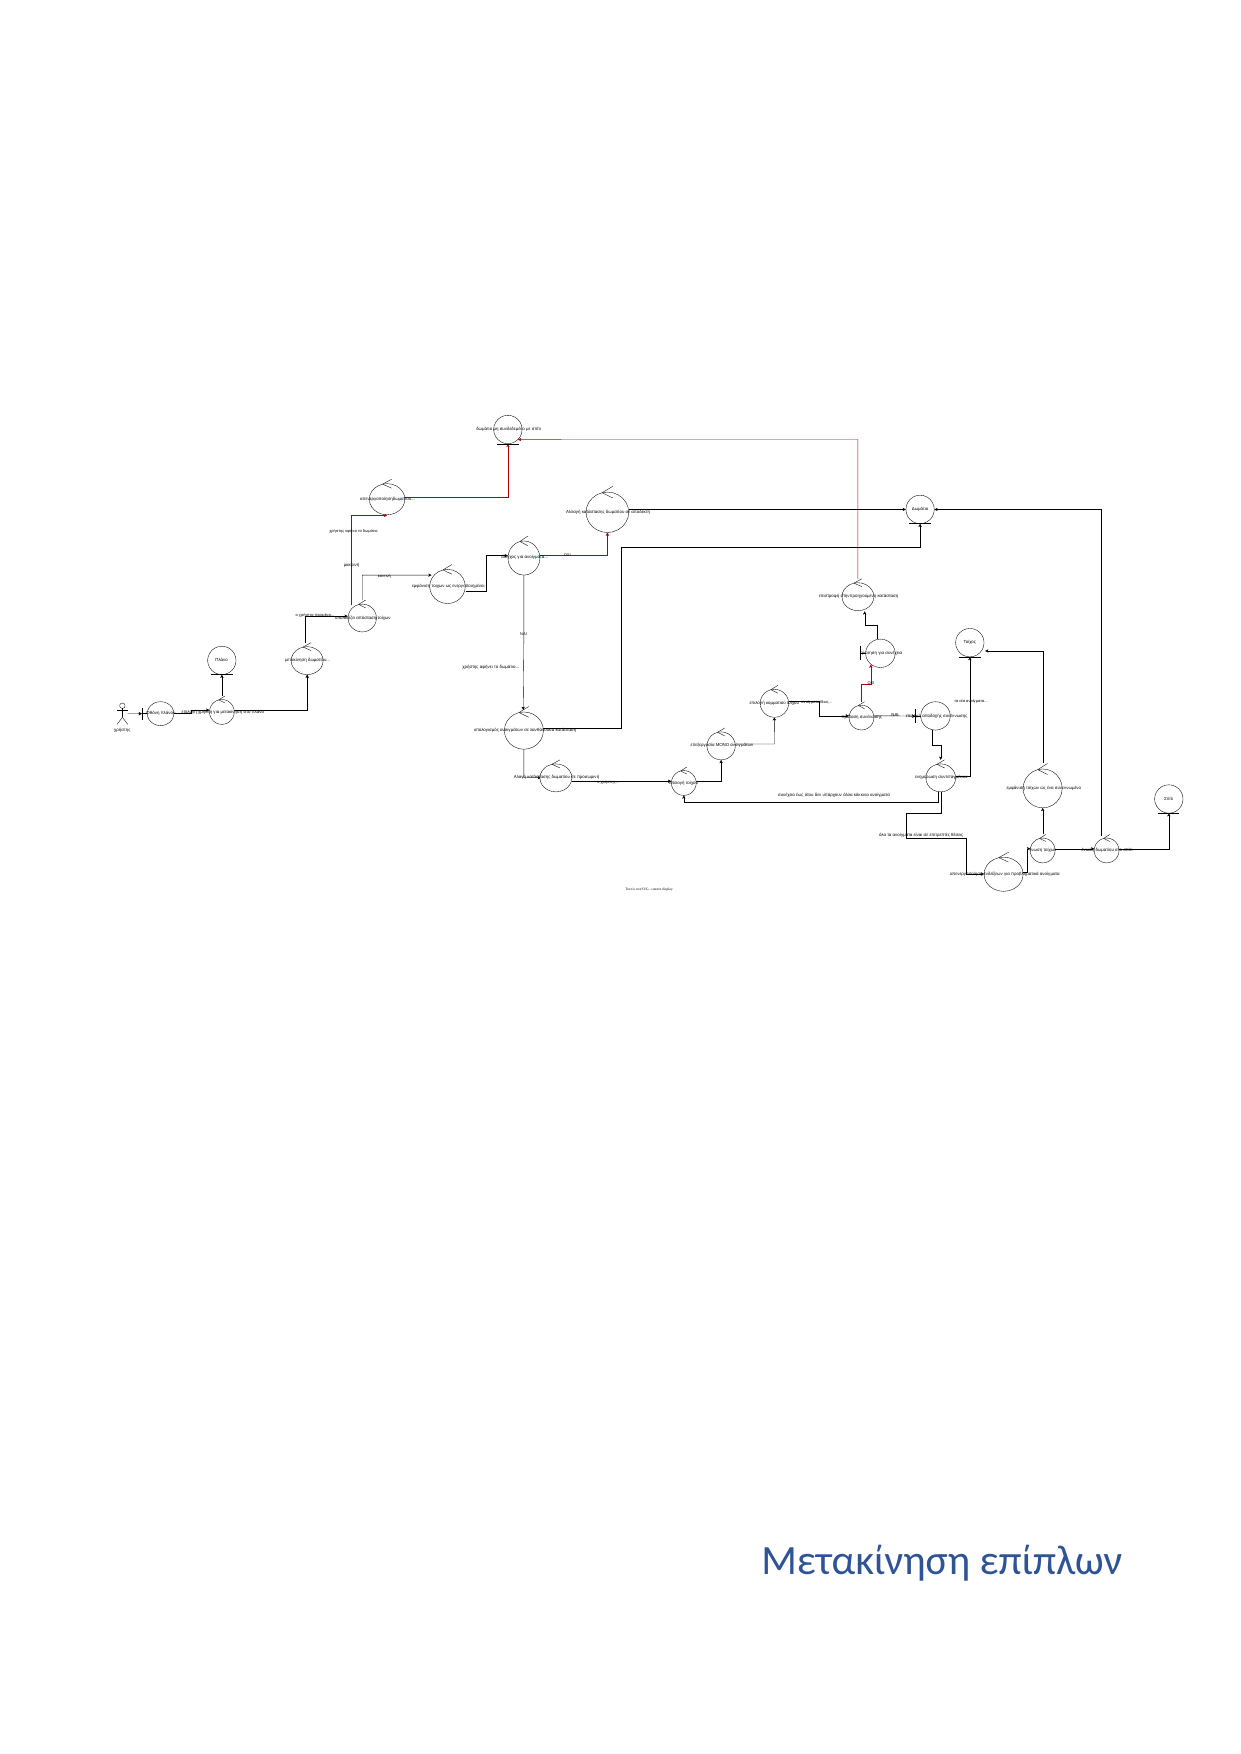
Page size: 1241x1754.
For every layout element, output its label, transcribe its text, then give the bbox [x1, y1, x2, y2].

text Μετακίνηση επίπλων [118, 1534, 1122, 1584]
